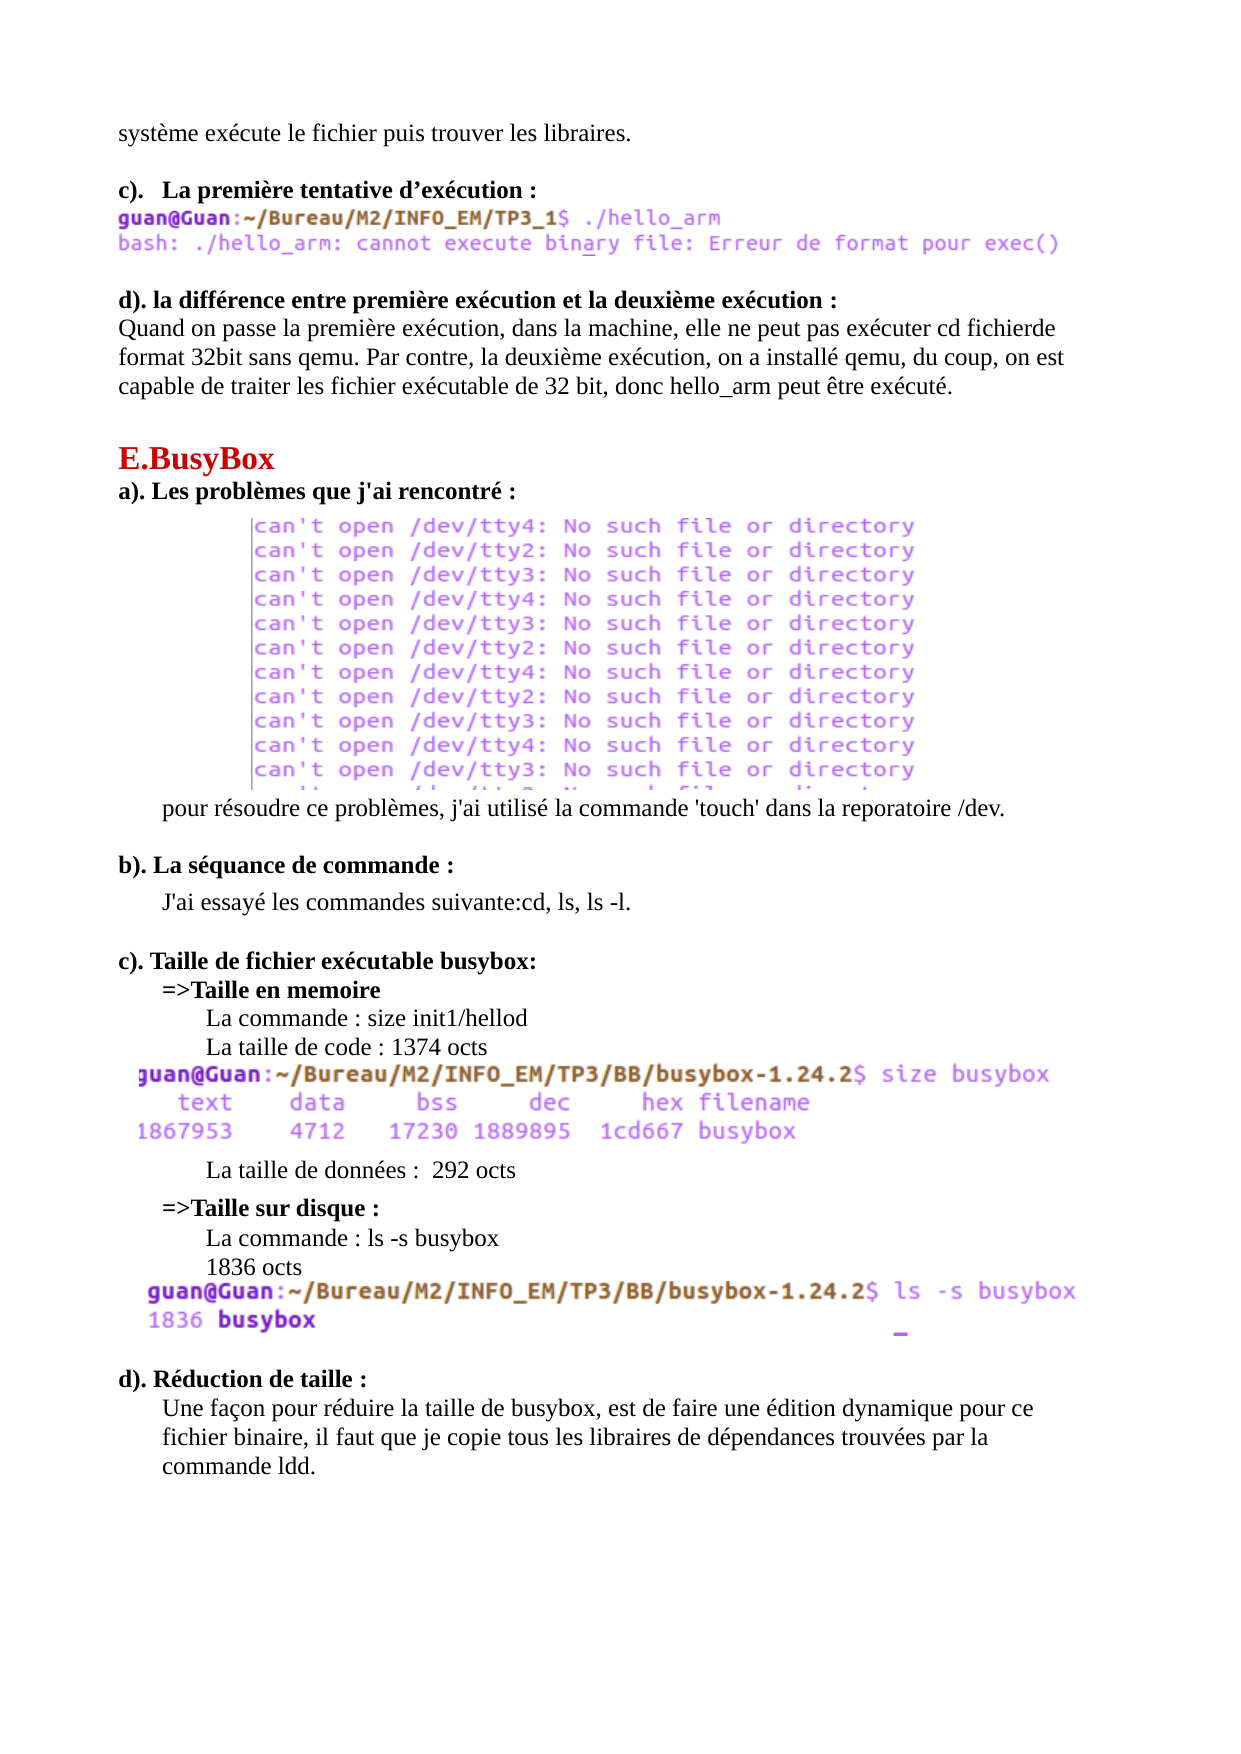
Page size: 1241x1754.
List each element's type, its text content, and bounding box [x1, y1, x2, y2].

text Une façon pour réduire la taille de busybox, est de faire une édition dynamique pour ce fichier binaire, il faut que je copie tous les libraires de dépendances trouvées par la commande ldd. [118, 1393, 1122, 1479]
text La commande : ls -s busybox [118, 1223, 1122, 1252]
text d). Réduction de taille : [118, 1364, 1122, 1393]
text b). La séquance de commande : [118, 850, 1122, 879]
text E.BusyBox [118, 438, 1122, 476]
text La taille de code : 1374 octs [118, 1032, 1122, 1061]
picture [146, 1281, 1094, 1336]
text Quand on passe la première exécution, dans la machine, elle ne peut pas exécuter cd fichierde format 32bit sans qemu. Par contre, la deuxième exécution, on a installé qemu, du coup, on est capable de traiter les fichier exécutable de 32 bit, donc hello_arm peut être exécuté. [118, 313, 1122, 400]
picture [138, 1061, 1102, 1147]
text d). la différence entre première exécution et la deuxième exécution : [118, 285, 1122, 313]
text c). La première tentative d’exécution : [118, 176, 1122, 204]
text 1836 octs [118, 1252, 1122, 1281]
text J'ai essayé les commandes suivante:cd, ls, ls -l. [118, 879, 1122, 917]
picture [118, 204, 1123, 256]
text pour résoudre ce problèmes, j'ai utilisé la commande 'touch' dans la reporatoire /dev. [118, 793, 1122, 821]
text =>Taille sur disque : [118, 1185, 1122, 1223]
text =>Taille en memoire [118, 975, 1122, 1003]
picture [251, 518, 961, 790]
text a). Les problèmes que j'ai rencontré : [118, 476, 1122, 505]
text système exécute le fichier puis trouver les libraires. [118, 118, 1122, 147]
text La taille de données : 292 octs [118, 1061, 1122, 1185]
text La commande : size init1/hellod [118, 1003, 1122, 1032]
text c). Taille de fichier exécutable busybox: [118, 946, 1122, 975]
